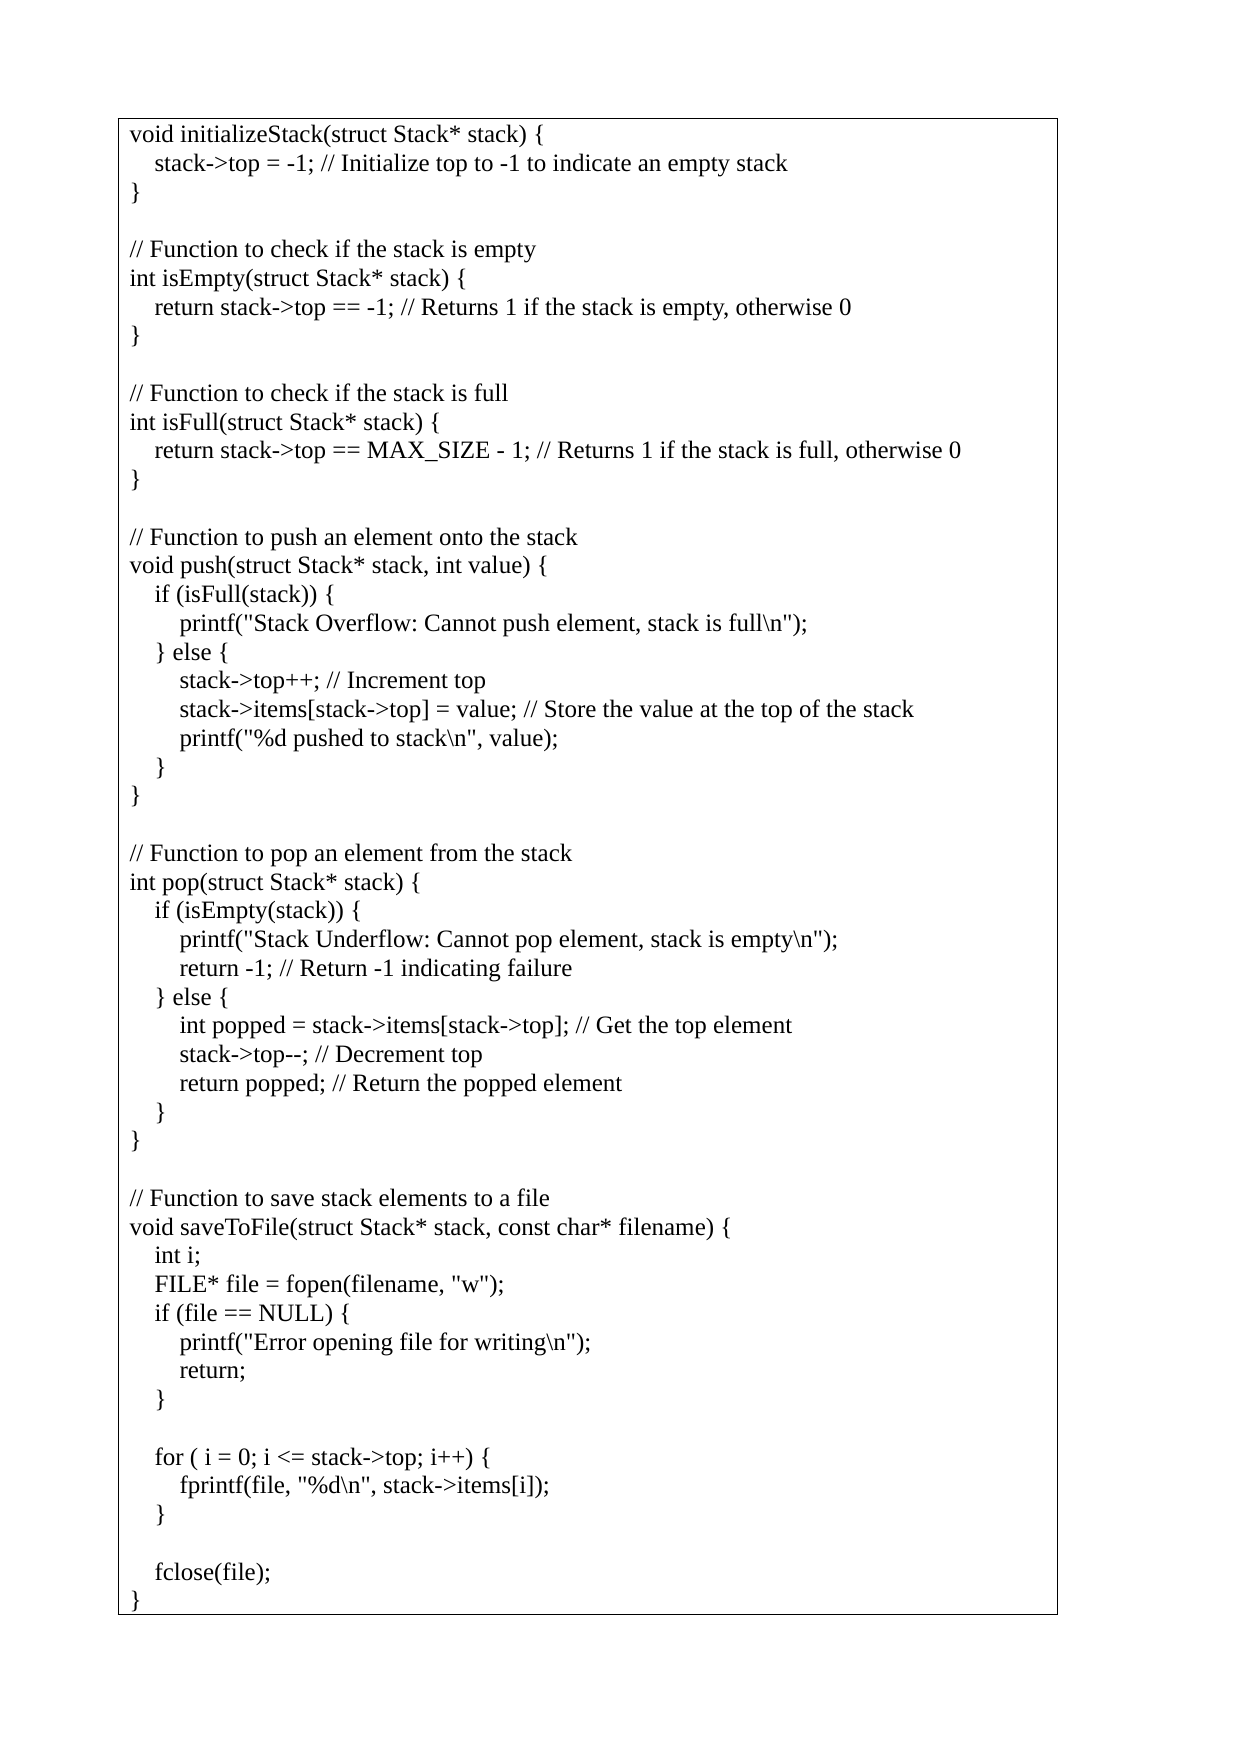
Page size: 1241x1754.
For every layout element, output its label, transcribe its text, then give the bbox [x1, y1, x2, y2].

table_cell void initializeStack(struct Stack* stack) { stack->top = -1; // Initialize top to -1 to indicate an empty stack } // Function to check if the stack is empty int isEmpty(struct Stack* stack) { return stack->top == -1; // Returns 1 if the stack is empty, otherwise 0 } // Function to check if the stack is full int isFull(struct Stack* stack) { return stack->top == MAX_SIZE - 1; // Returns 1 if the stack is full, otherwise 0 } // Function to push an element onto the stack void push(struct Stack* stack, int value) { if (isFull(stack)) { printf("Stack Overflow: Cannot push element, stack is full\n"); } else { stack->top++; // Increment top stack->items[stack->top] = value; // Store the value at the top of the stack printf("%d pushed to stack\n", value); } } // Function to pop an element from the stack int pop(struct Stack* stack) { if (isEmpty(stack)) { printf("Stack Underflow: Cannot pop element, stack is empty\n"); return -1; // Return -1 indicating failure } else { int popped = stack->items[stack->top]; // Get the top element stack->top--; // Decrement top return popped; // Return the popped element } } // Function to save stack elements to a file void saveToFile(struct Stack* stack, const char* filename) { int i; FILE* file = fopen(filename, "w"); if (file == NULL) { printf("Error opening file for writing\n"); return; } for ( i = 0; i <= stack->top; i++) { fprintf(file, "%d\n", stack->items[i]); } fclose(file); } [119, 119, 1057, 1614]
